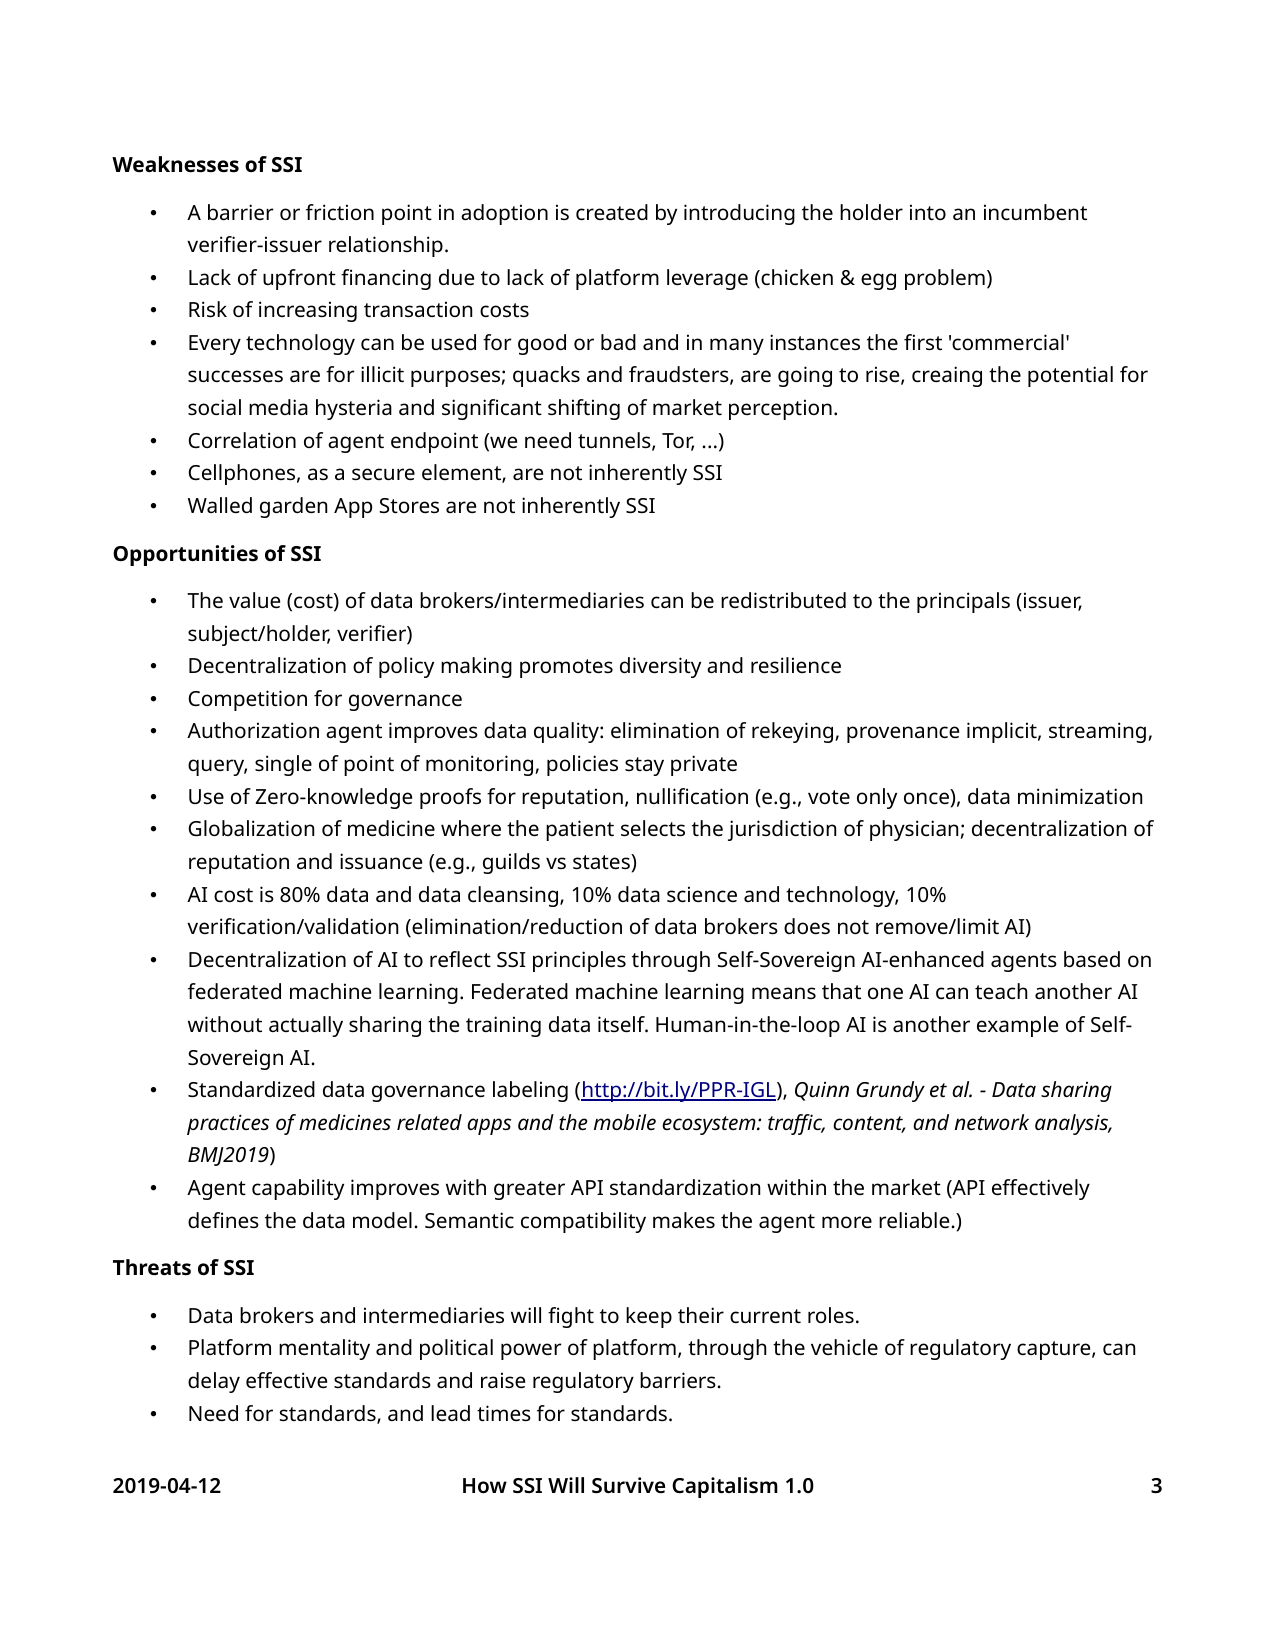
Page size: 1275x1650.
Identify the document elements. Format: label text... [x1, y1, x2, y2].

list Globalization of medicine where the patient selects the jurisdiction of physician; decentralization of reputation and issuance (e.g., guilds vs states) [150, 814, 1162, 876]
list Risk of increasing transaction costs [150, 295, 1162, 324]
list AI cost is 80% data and data cleansing, 10% data science and technology, 10% verification/validation (elimination/reduction of data brokers does not remove/limit AI) [150, 880, 1162, 941]
list A barrier or friction point in adoption is created by introducing the holder into an incumbent verifier-issuer relationship. [150, 198, 1162, 259]
subtitle Weaknesses of SSI [112, 150, 1162, 178]
list Walled garden App Stores are not inherently SSI [150, 491, 1162, 519]
list Platform mentality and political power of platform, through the vehicle of regulatory capture, can delay effective standards and raise regulatory barriers. [150, 1333, 1162, 1394]
list Cellphones, as a secure element, are not inherently SSI [150, 458, 1162, 487]
list Decentralization of AI to reflect SSI principles through Self-Sovereign AI-enhanced agents based on federated machine learning. Federated machine learning means that one AI can teach another AI without actually sharing the training data itself. Human-in-the-loop AI is another example of Self-Sovereign AI. [150, 945, 1162, 1071]
list Agent capability improves with greater API standardization within the market (API effectively defines the data model. Semantic compatibility makes the agent more reliable.) [150, 1173, 1162, 1234]
list Every technology can be used for good or bad and in many instances the first 'commercial' successes are for illicit purposes; quacks and fraudsters, are going to rise, creaing the potential for social media hysteria and significant shifting of market perception. [150, 328, 1162, 422]
list Need for standards, and lead times for standards. [150, 1399, 1162, 1427]
list Competition for governance [150, 684, 1162, 712]
list Decentralization of policy making promotes diversity and resilience [150, 651, 1162, 680]
list The value (cost) of data brokers/intermediaries can be redistributed to the principals (issuer, subject/holder, verifier) [150, 586, 1162, 647]
subtitle Threats of SSI [112, 1253, 1162, 1282]
subtitle Opportunities of SSI [112, 539, 1162, 567]
list Use of Zero-knowledge proofs for reputation, nullification (e.g., vote only once), data minimization [150, 782, 1162, 810]
list Data brokers and intermediaries will fight to keep their current roles. [150, 1301, 1162, 1329]
list Lack of upfront financing due to lack of platform leverage (chicken & egg problem) [150, 263, 1162, 291]
list Correlation of agent endpoint (we need tunnels, Tor, ...) [150, 426, 1162, 454]
list Standardized data governance labeling (http://bit.ly/PPR-IGL), Quinn Grundy et al. - Data sharing practices of medicines related apps and the mobile ecosystem: traffic, content, and network analysis, BMJ2019) [150, 1075, 1162, 1169]
list Authorization agent improves data quality: elimination of rekeying, provenance implicit, streaming, query, single of point of monitoring, policies stay private [150, 717, 1162, 778]
